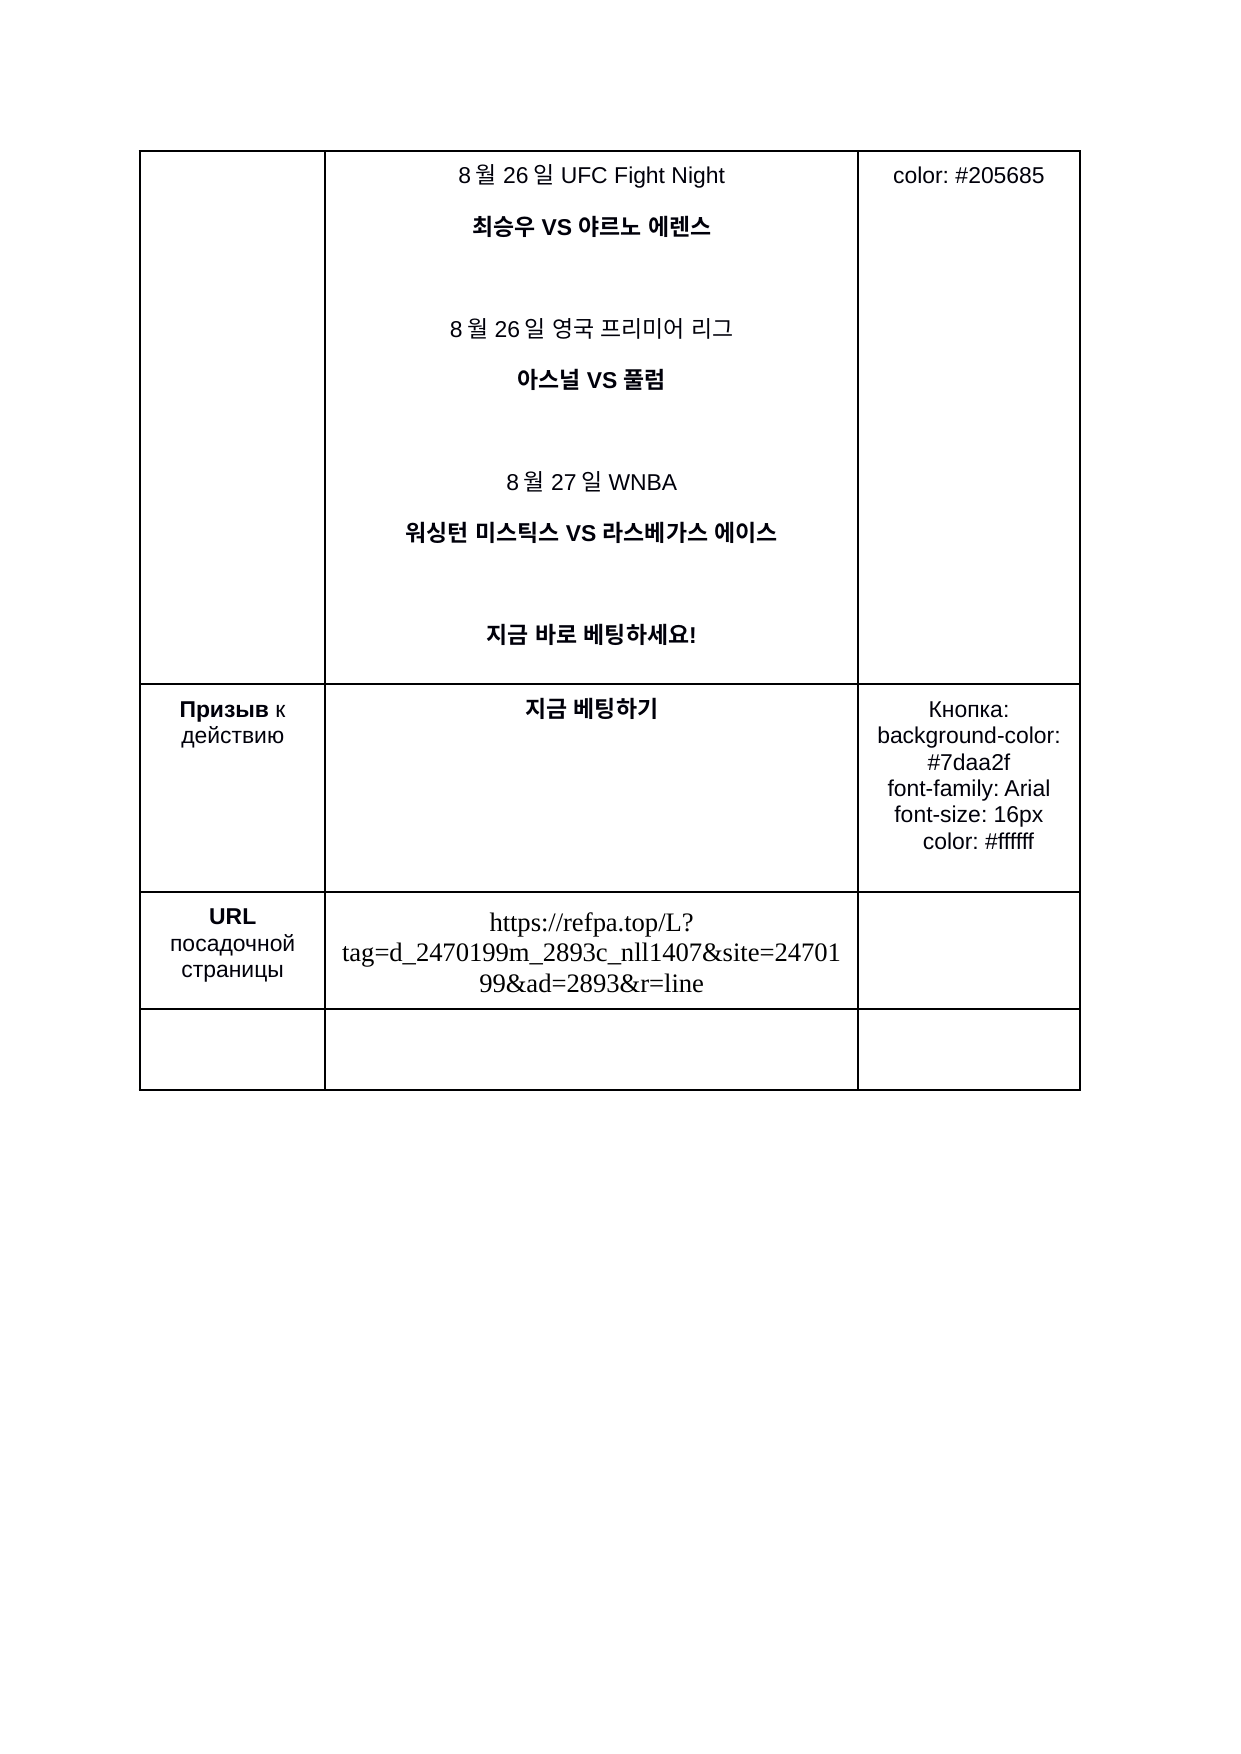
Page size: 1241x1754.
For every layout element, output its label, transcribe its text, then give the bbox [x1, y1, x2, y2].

table_cell [859, 1010, 1079, 1088]
table_cell color: #205685 [859, 152, 1079, 683]
table_cell [141, 1010, 324, 1088]
table_cell https://refpa.top/L?tag=d_2470199m_2893c_nll1407&site=2470199&ad=2893&r=line [326, 893, 857, 1008]
table_cell URL посадочной страницы [141, 893, 324, 1008]
table_cell [859, 893, 1079, 1008]
table_cell 8월 26일 UFC Fight Night 최승우 VS 야르노 에렌스 8월 26일 영국 프리미어 리그 아스널 VS 풀럼 8월 27일 WNBA 워싱턴 미스틱스 VS 라스베가스 에이스 지금 바로 베팅하세요! [326, 152, 857, 683]
table_cell 지금 베팅하기 [326, 685, 857, 891]
table_cell [141, 152, 324, 683]
table_cell Кнопка: background-color: #7daa2f font-family: Arial font-size: 16px color: #ffffff [859, 685, 1079, 891]
table_cell [326, 1010, 857, 1088]
table_cell Призыв к действию [141, 685, 324, 891]
